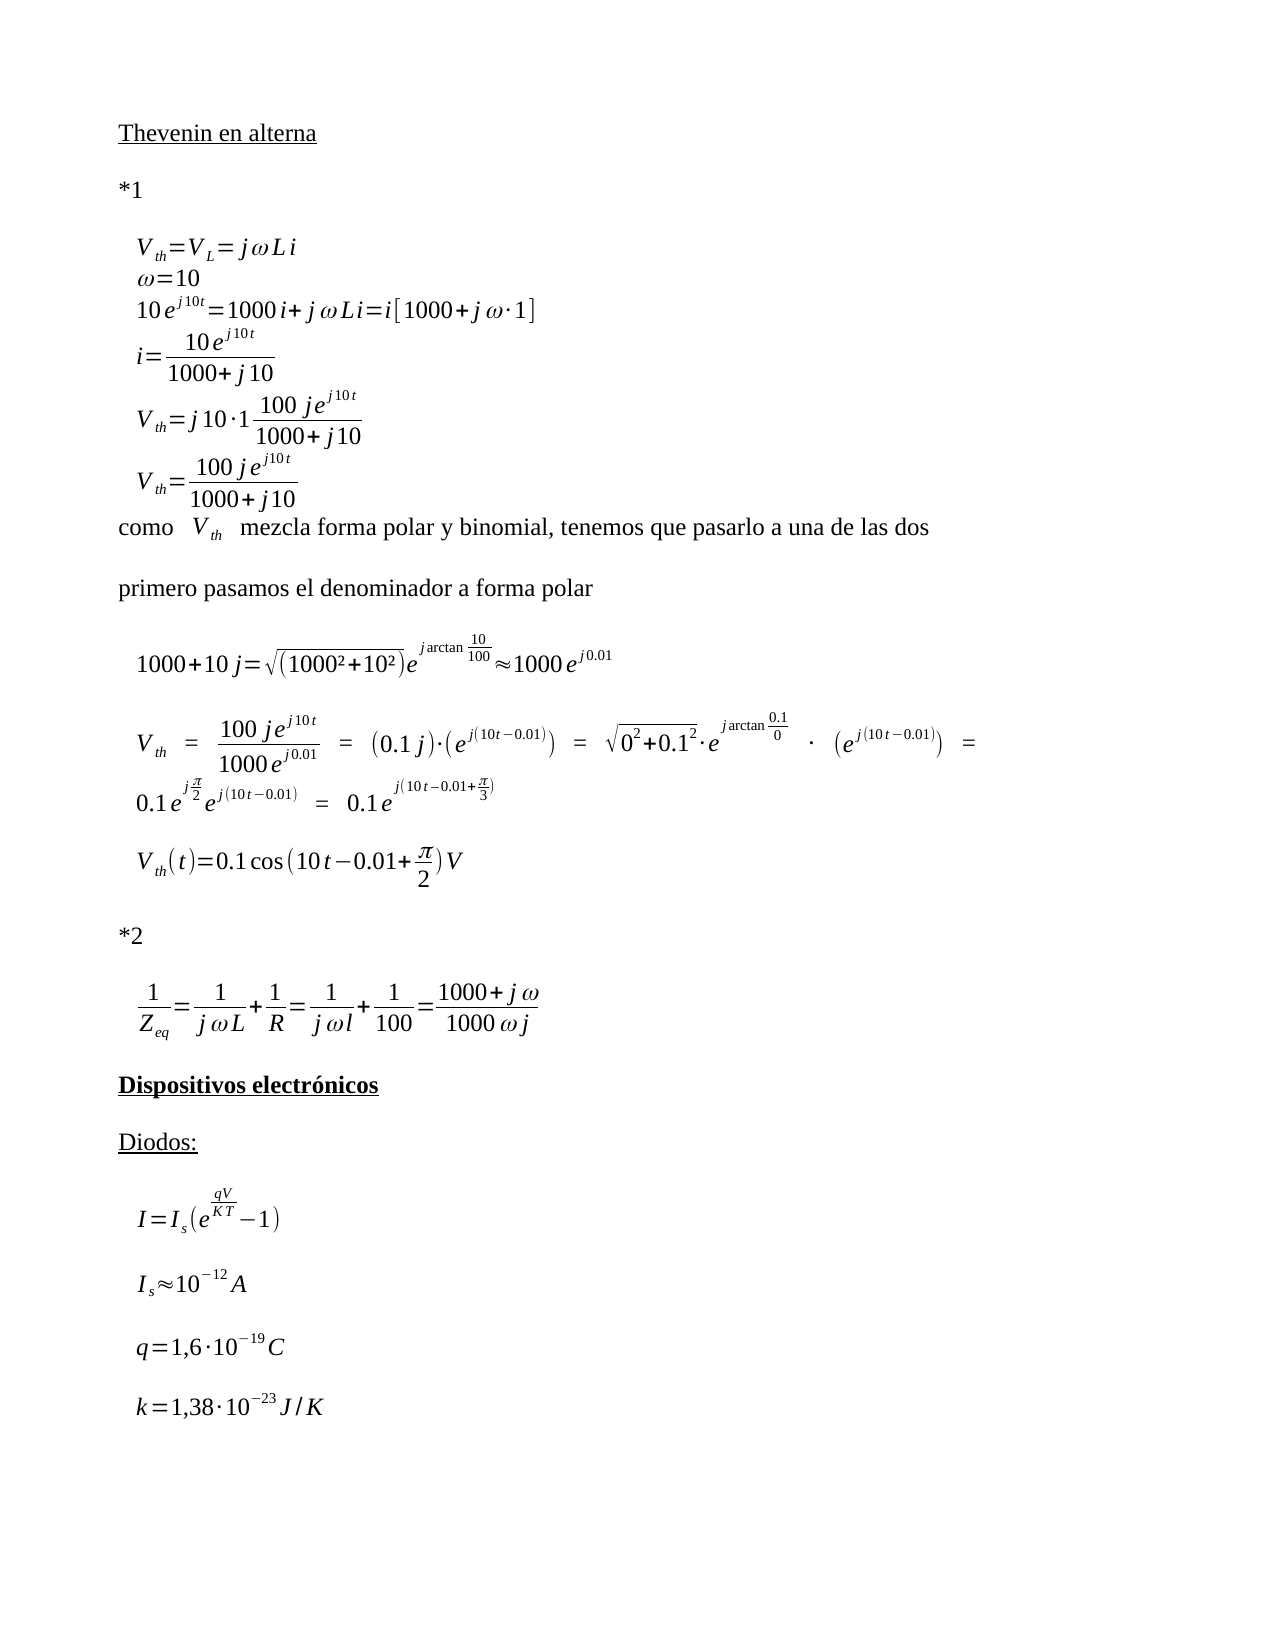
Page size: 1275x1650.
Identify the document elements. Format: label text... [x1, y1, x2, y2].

text *2 [118, 921, 1157, 950]
text ===·== [118, 709, 1157, 817]
text Dispositivos electrónicos [118, 1070, 1157, 1099]
text *1 [118, 176, 1157, 204]
text primero pasamos el denominador a forma polar [118, 573, 1157, 601]
text Thevenin en alterna [118, 118, 1157, 147]
text Diodos: [118, 1127, 1157, 1156]
text comomezcla forma polar y binomial, tenemos que pasarlo a una de las dos [118, 512, 1157, 544]
